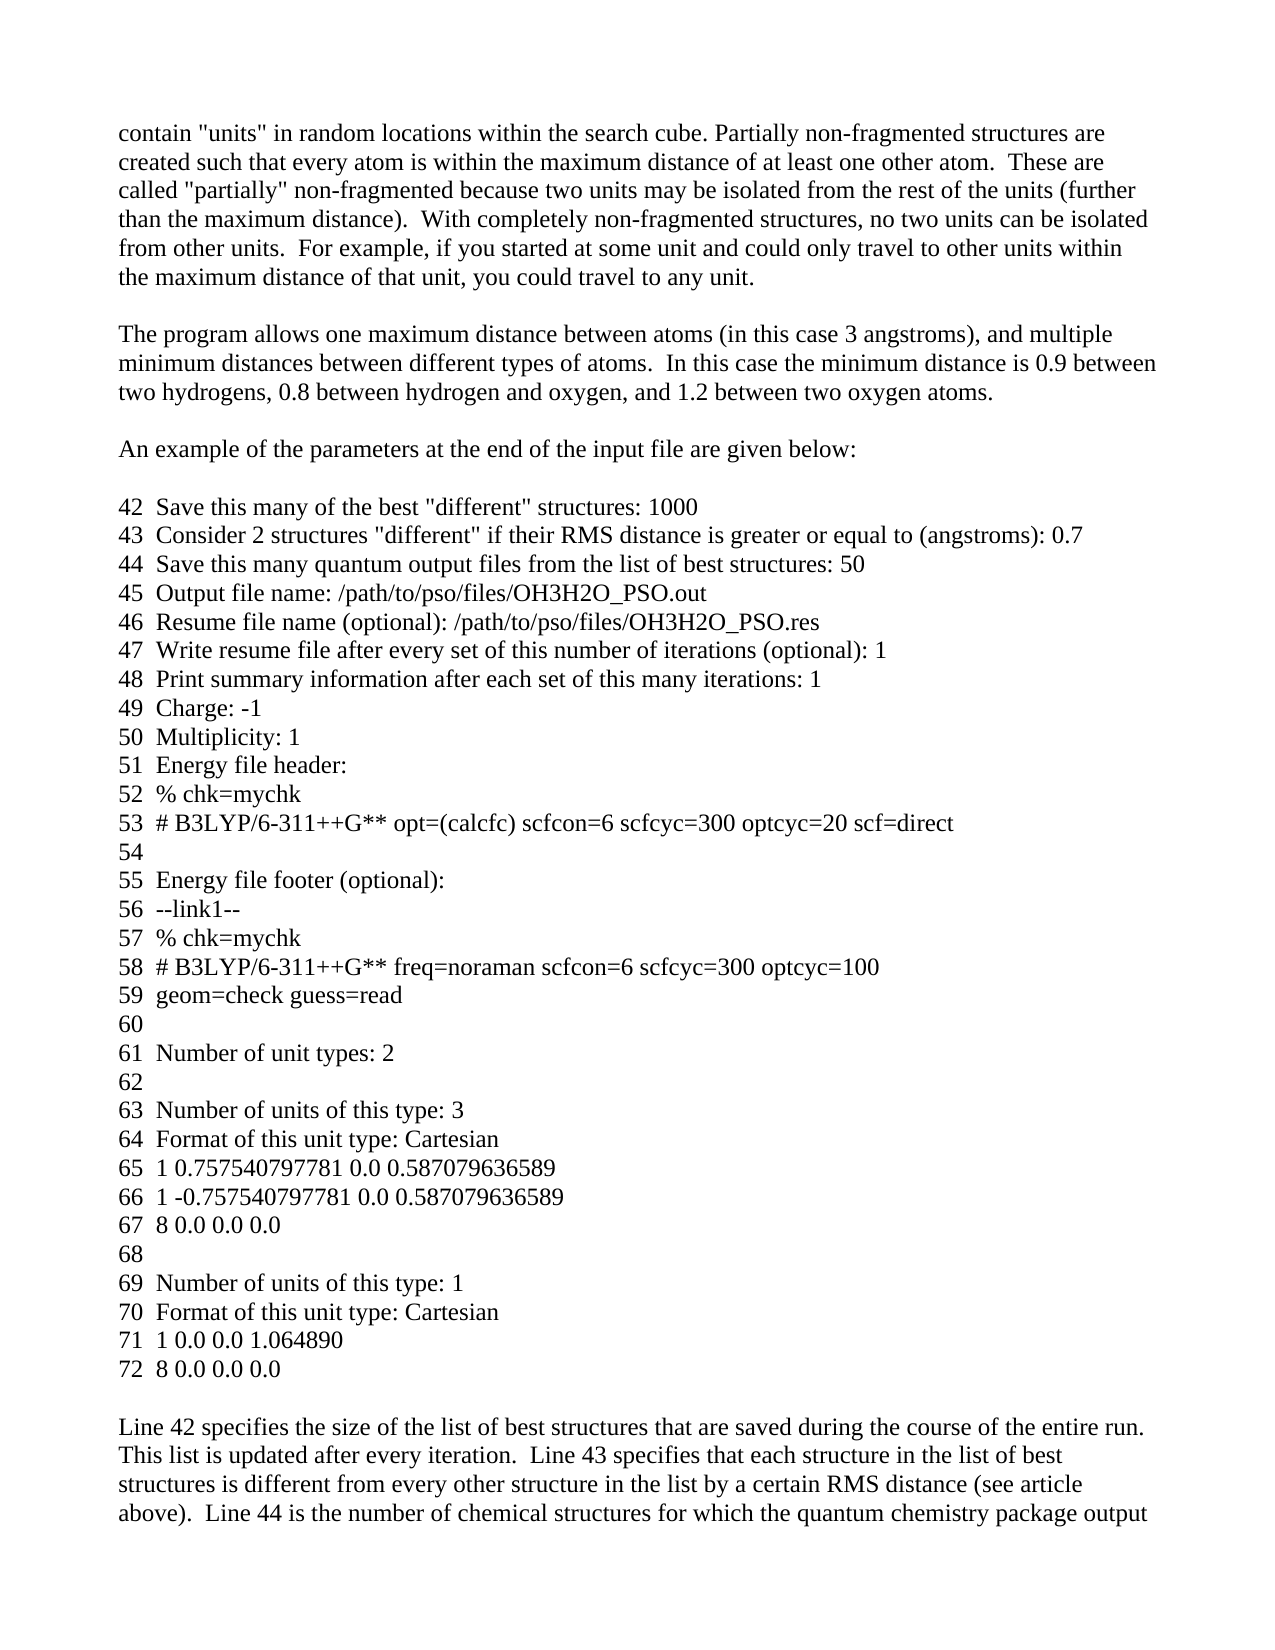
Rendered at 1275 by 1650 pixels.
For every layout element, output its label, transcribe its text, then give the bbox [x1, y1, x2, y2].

text 44 Save this many quantum output files from the list of best structures: 50 [118, 549, 1157, 578]
text 64 Format of this unit type: Cartesian [118, 1124, 1157, 1153]
text 62 [118, 1067, 1157, 1096]
text 72 8 0.0 0.0 0.0 [118, 1354, 1157, 1383]
text 50 Multiplicity: 1 [118, 722, 1157, 751]
text 61 Number of unit types: 2 [118, 1038, 1157, 1067]
text 71 1 0.0 0.0 1.064890 [118, 1326, 1157, 1354]
text 58 # B3LYP/6-311++G** freq=noraman scfcon=6 scfcyc=300 optcyc=100 [118, 952, 1157, 981]
text 60 [118, 1009, 1157, 1038]
text The program allows one maximum distance between atoms (in this case 3 angstroms), and multiple minimum distances between different types of atoms. In this case the minimum distance is 0.9 between two hydrogens, 0.8 between hydrogen and oxygen, and 1.2 between two oxygen atoms. [118, 319, 1157, 406]
text 65 1 0.757540797781 0.0 0.587079636589 [118, 1153, 1157, 1182]
text 49 Charge: -1 [118, 693, 1157, 722]
text 55 Energy file footer (optional): [118, 866, 1157, 894]
text 70 Format of this unit type: Cartesian [118, 1297, 1157, 1326]
text 47 Write resume file after every set of this number of iterations (optional): 1 [118, 636, 1157, 664]
text 59 geom=check guess=read [118, 981, 1157, 1009]
text 56 --link1-- [118, 894, 1157, 923]
text 54 [118, 837, 1157, 866]
text 46 Resume file name (optional): /path/to/pso/files/OH3H2O_PSO.res [118, 607, 1157, 636]
text 51 Energy file header: [118, 751, 1157, 779]
text 48 Print summary information after each set of this many iterations: 1 [118, 664, 1157, 693]
text 66 1 -0.757540797781 0.0 0.587079636589 [118, 1182, 1157, 1211]
text 45 Output file name: /path/to/pso/files/OH3H2O_PSO.out [118, 578, 1157, 607]
text 69 Number of units of this type: 1 [118, 1268, 1157, 1297]
text 57 % chk=mychk [118, 923, 1157, 952]
text 52 % chk=mychk [118, 779, 1157, 808]
text 63 Number of units of this type: 3 [118, 1096, 1157, 1124]
text 67 8 0.0 0.0 0.0 [118, 1211, 1157, 1239]
text Line 42 specifies the size of the list of best structures that are saved during the course of the entire run. This list is updated after every iteration. Line 43 specifies that each structure in the list of best structures is different from every other structure in the list by a certain RMS distance (see article above). Line 44 is the number of chemical structures for which the quantum chemistry package output [118, 1412, 1157, 1527]
text 53 # B3LYP/6-311++G** opt=(calcfc) scfcon=6 scfcyc=300 optcyc=20 scf=direct [118, 808, 1157, 837]
text contain "units" in random locations within the search cube. Partially non-fragmented structures are created such that every atom is within the maximum distance of at least one other atom. These are called "partially" non-fragmented because two units may be isolated from the rest of the units (further than the maximum distance). With completely non-fragmented structures, no two units can be isolated from other units. For example, if you started at some unit and could only travel to other units within the maximum distance of that unit, you could travel to any unit. [118, 118, 1157, 291]
text 68 [118, 1239, 1157, 1268]
text 42 Save this many of the best "different" structures: 1000 [118, 492, 1157, 521]
text An example of the parameters at the end of the input file are given below: [118, 434, 1157, 463]
text 43 Consider 2 structures "different" if their RMS distance is greater or equal to (angstroms): 0.7 [118, 521, 1157, 549]
